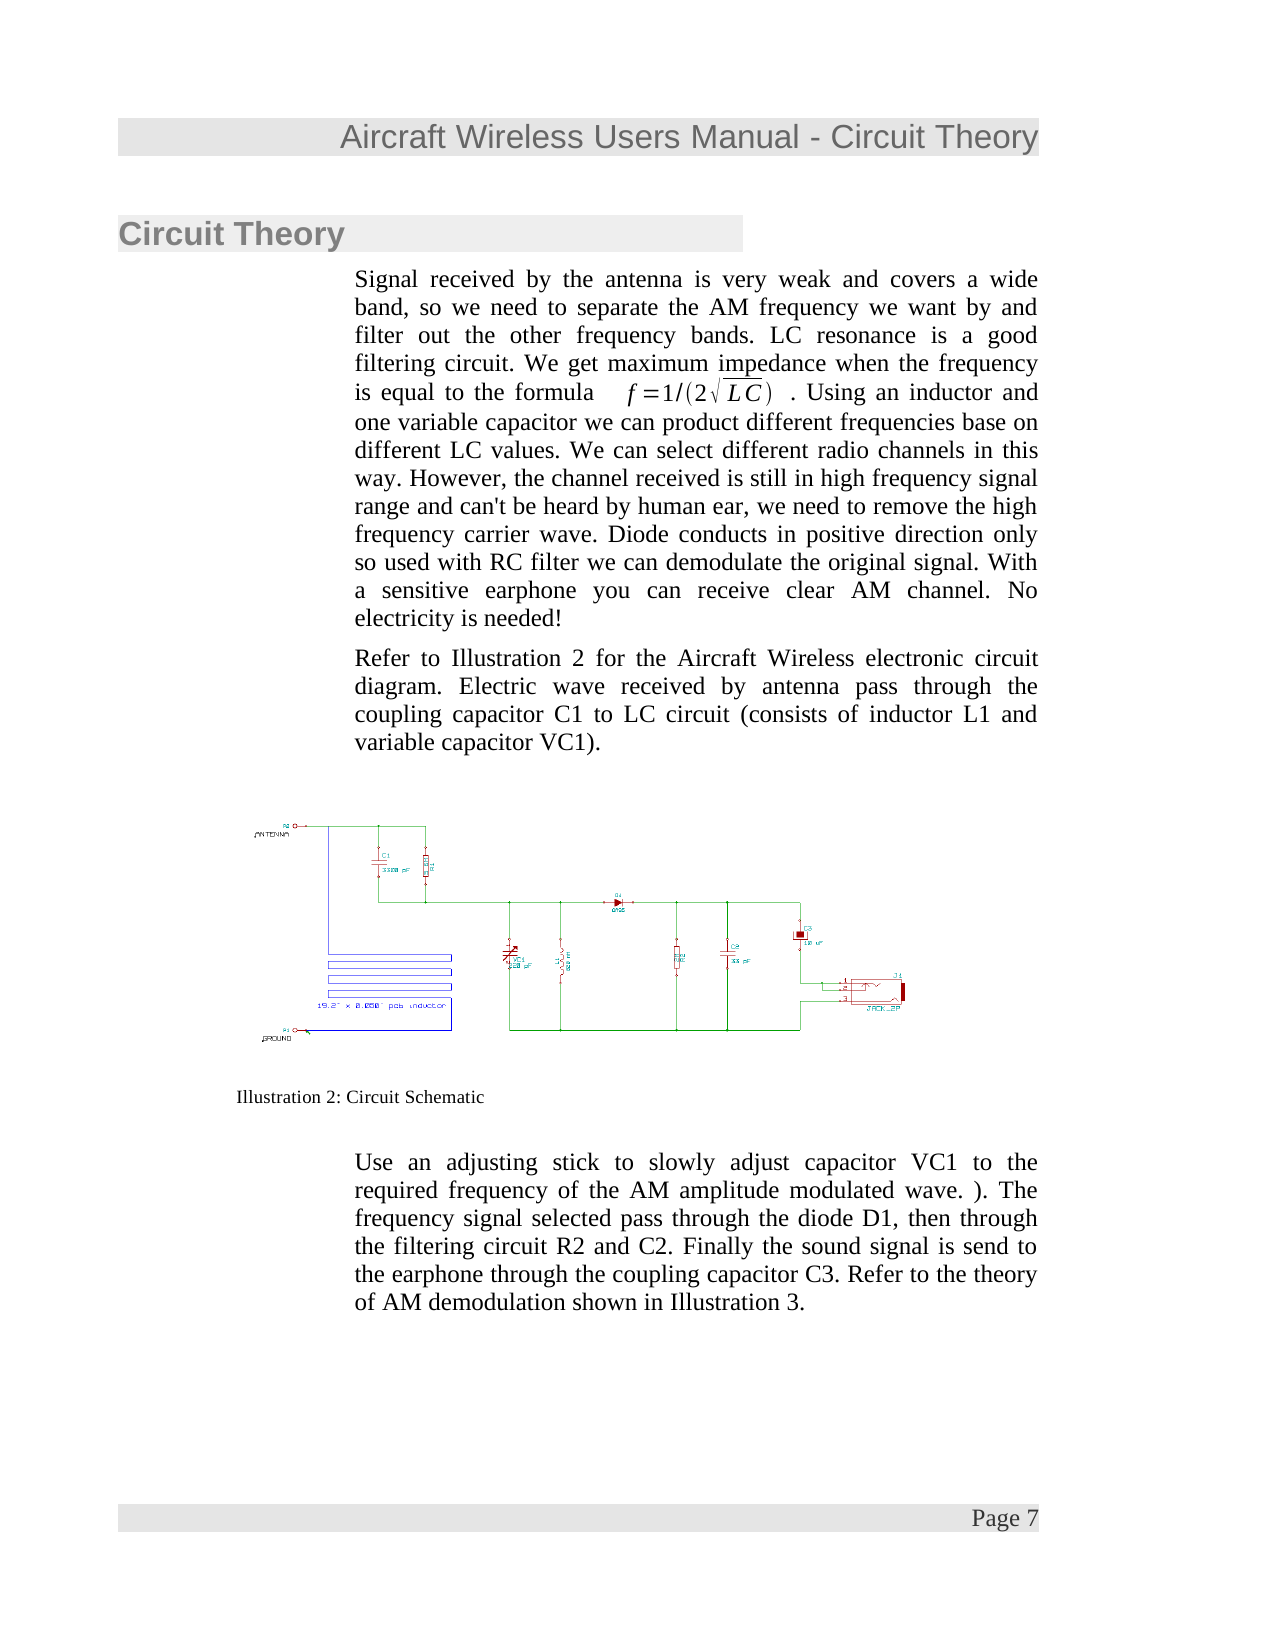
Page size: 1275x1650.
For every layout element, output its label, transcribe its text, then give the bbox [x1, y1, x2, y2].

subtitle Circuit Theory [118, 215, 743, 252]
text Refer to Illustration 2 for the Aircraft Wireless electronic circuit diagram. Electric wave received by antenna pass through the coupling capacitor C1 to LC circuit (consists of inductor L1 and variable capacitor VC1). [354, 644, 1039, 756]
text Illustration 2: Circuit Schematic [236, 1087, 921, 1108]
text Use an adjusting stick to slowly adjust capacitor VC1 to the required frequency of the AM amplitude modulated wave. ). The frequency signal selected pass through the diode D1, then through the filtering circuit R2 and C2. Finally the sound signal is send to the earphone through the coupling capacitor C3. Refer to the theory of AM demodulation shown in Illustration 3. [354, 1148, 1039, 1316]
picture [236, 797, 921, 1087]
text Signal received by the antenna is very weak and covers a wide band, so we need to separate the AM frequency we want by and filter out the other frequency bands. LC resonance is a good filtering circuit. We get maximum impedance when the frequency is equal to the formula . Using an inductor and one variable capacitor we can product different frequencies base on different LC values. We can select different radio channels in this way. However, the channel received is still in high frequency signal range and can't be heard by human ear, we need to remove the high frequency carrier wave. Diode conducts in positive direction only so used with RC filter we can demodulate the original signal. With a sensitive earphone you can receive clear AM channel. No electricity is needed! [354, 264, 1039, 632]
